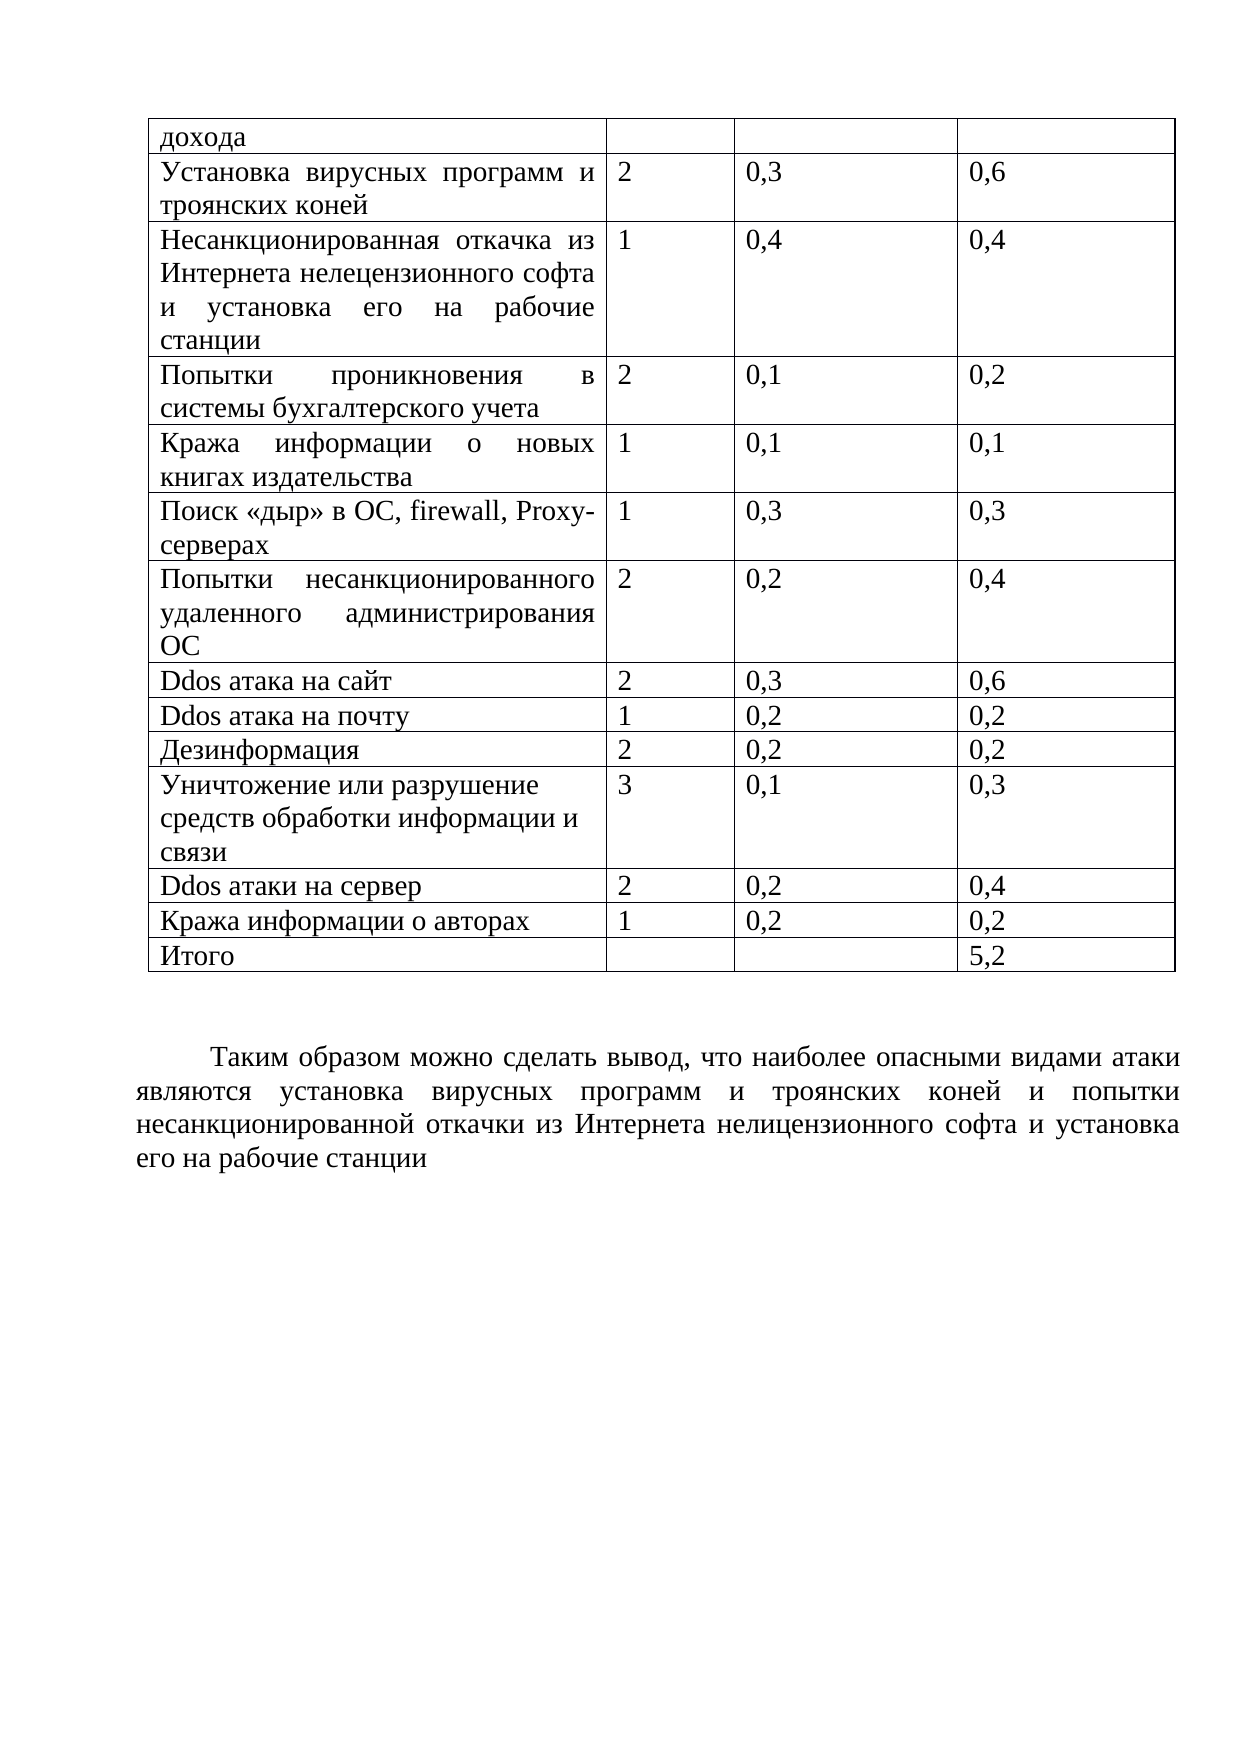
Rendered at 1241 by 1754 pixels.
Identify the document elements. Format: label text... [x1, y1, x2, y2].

table_cell 2 [607, 869, 734, 902]
table_cell 0,2 [958, 698, 1174, 731]
table_cell Кража информации о новых книгах издательства [149, 425, 606, 492]
table_cell 2 [607, 663, 734, 697]
table_cell 5,2 [958, 938, 1174, 971]
table_cell 0,1 [735, 425, 957, 492]
table_cell 3 [607, 767, 734, 867]
table_cell [958, 119, 1174, 153]
table_cell Попытки проникновения в системы бухгалтерского учета [149, 357, 606, 424]
table_cell 0,1 [735, 767, 957, 867]
table_cell 0,4 [958, 869, 1174, 902]
table_cell [607, 119, 734, 153]
text Таким образом можно сделать вывод, что наиболее опасными видами атаки являются установка вирусных программ и троянских коней и попытки несанкционированной откачки из Интернета нелицензионного софта и установка его на рабочие станции [136, 1039, 1181, 1173]
table_cell 1 [607, 903, 734, 937]
table_cell Дезинформация [149, 732, 606, 766]
table_cell 0,1 [735, 357, 957, 424]
table_cell 0,3 [735, 154, 957, 221]
table_cell Поиск «дыр» в OC, firewall, Proxy-серверах [149, 493, 606, 560]
table_cell 0,4 [958, 222, 1174, 356]
table_cell 0,2 [958, 357, 1174, 424]
table_cell 0,6 [958, 663, 1174, 697]
table_cell Ddos атака на сайт [149, 663, 606, 697]
table_cell 0,2 [735, 561, 957, 662]
table_cell [735, 119, 957, 153]
table_cell 0,4 [958, 561, 1174, 662]
table_cell 0,1 [958, 425, 1174, 492]
table_cell 2 [607, 154, 734, 221]
table_cell 0,2 [735, 698, 957, 731]
table_cell Кража информации о авторах [149, 903, 606, 937]
table_cell 0,2 [735, 869, 957, 902]
table_cell Ddos атака на почту [149, 698, 606, 731]
table_cell 2 [607, 732, 734, 766]
table_cell Попытки несанкционированного удаленного администрирования ОС [149, 561, 606, 662]
table_cell 0,2 [958, 903, 1174, 937]
table_cell 0,3 [958, 493, 1174, 560]
table_cell [607, 938, 734, 971]
table_cell дохода [149, 119, 606, 153]
table_cell 0,2 [735, 903, 957, 937]
table_cell 2 [607, 357, 734, 424]
table_cell Уничтожение или разрушение средств обработки информации и связи [149, 767, 606, 867]
table_cell 0,3 [735, 493, 957, 560]
table_cell 0,2 [735, 732, 957, 766]
table_cell 1 [607, 222, 734, 356]
table_cell [735, 938, 957, 971]
table_cell 0,6 [958, 154, 1174, 221]
table_cell Ddos атаки на сервер [149, 869, 606, 902]
table_cell 0,4 [735, 222, 957, 356]
table_cell 1 [607, 698, 734, 731]
table_cell 2 [607, 561, 734, 662]
table_cell 0,3 [735, 663, 957, 697]
table_cell Установка вирусных программ и троянских коней [149, 154, 606, 221]
table_cell Несанкционированная откачка из Интернета нелецензионного софта и установка его на рабочие станции [149, 222, 606, 356]
table_cell Итого [149, 938, 606, 971]
table_cell 1 [607, 493, 734, 560]
table_cell 0,2 [958, 732, 1174, 766]
table_cell 1 [607, 425, 734, 492]
table_cell 0,3 [958, 767, 1174, 867]
